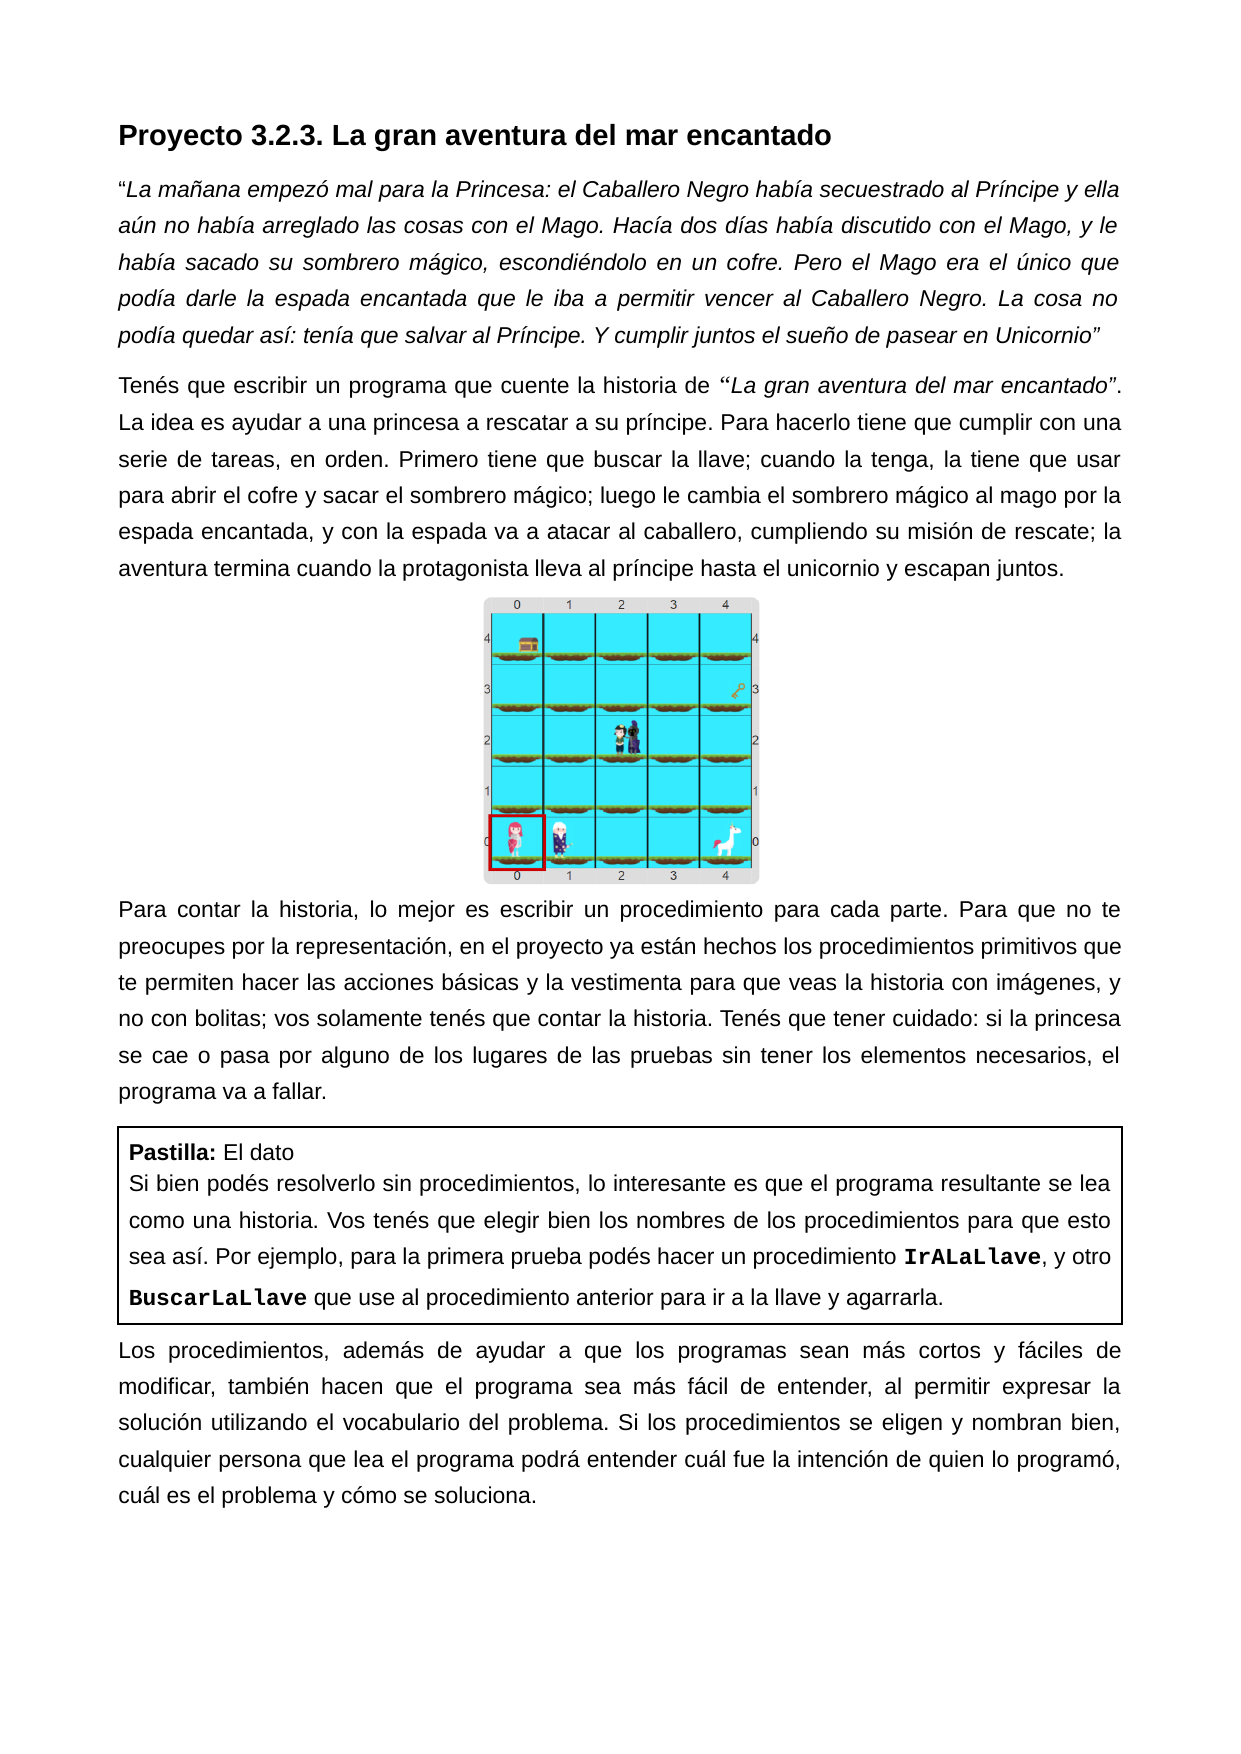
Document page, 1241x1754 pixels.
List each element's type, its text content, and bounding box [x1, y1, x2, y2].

text Los procedimientos, además de ayudar a que los programas sean más cortos y fáciles de modificar, también hacen que el programa sea más fácil de entender, al permitir expresar la solución utilizando el vocabulario del problema. Si los procedimientos se eligen y nombran bien, cualquier persona que lea el programa podrá entender cuál fue la intención de quien lo programó, cuál es el problema y cómo se soluciona. [118, 1337, 1122, 1508]
text Tenés que escribir un programa que cuente la historia de “La gran aventura del mar encantado”. La idea es ayudar a una princesa a rescatar a su príncipe. Para hacerlo tiene que cumplir con una serie de tareas, en orden. Primero tiene que buscar la llave; cuando la tenga, la tiene que usar para abrir el cofre y sacar el sombrero mágico; luego le cambia el sombrero mágico al mago por la espada encantada, y con la espada va a atacar al caballero, cumpliendo su misión de rescate; la aventura termina cuando la protagonista lleva al príncipe hasta el unicornio y escapan juntos. [118, 370, 1122, 581]
table_header Pastilla: El dato Si bien podés resolverlo sin procedimientos, lo interesante es que el programa resultante se lea como una historia. Vos tenés que elegir bien los nombres de los procedimientos para que esto sea así. Por ejemplo, para la primera prueba podés hacer un procedimiento IrALaLlave, y otro BuscarLaLlave que use al procedimiento anterior para ir a la llave y agarrarla. [119, 1128, 1121, 1323]
text Proyecto 3.2.3. La gran aventura del mar encantado [118, 118, 1122, 152]
picture [474, 591, 766, 887]
text Para contar la historia, lo mejor es escribir un procedimiento para cada parte. Para que no te preocupes por la representación, en el proyecto ya están hechos los procedimientos primitivos que te permiten hacer las acciones básicas y la vestimenta para que veas la historia con imágenes, y no con bolitas; vos solamente tenés que contar la historia. Tenés que tener cuidado: si la princesa se cae o pasa por alguno de los lugares de las pruebas sin tener los elementos necesarios, el programa va a fallar. [118, 591, 1122, 1104]
list “La mañana empezó mal para la Princesa: el Caballero Negro había secuestrado al Príncipe y ella aún no había arreglado las cosas con el Mago. Hacía dos días había discutido con el Mago, y le había sacado su sombrero mágico, escondiéndolo en un cofre. Pero el Mago era el único que podía darle la espada encantada que le iba a permitir vencer al Caballero Negro. La cosa no podía quedar así: tenía que salvar al Príncipe. Y cumplir juntos el sueño de pasear en Unicornio” [118, 176, 1122, 348]
